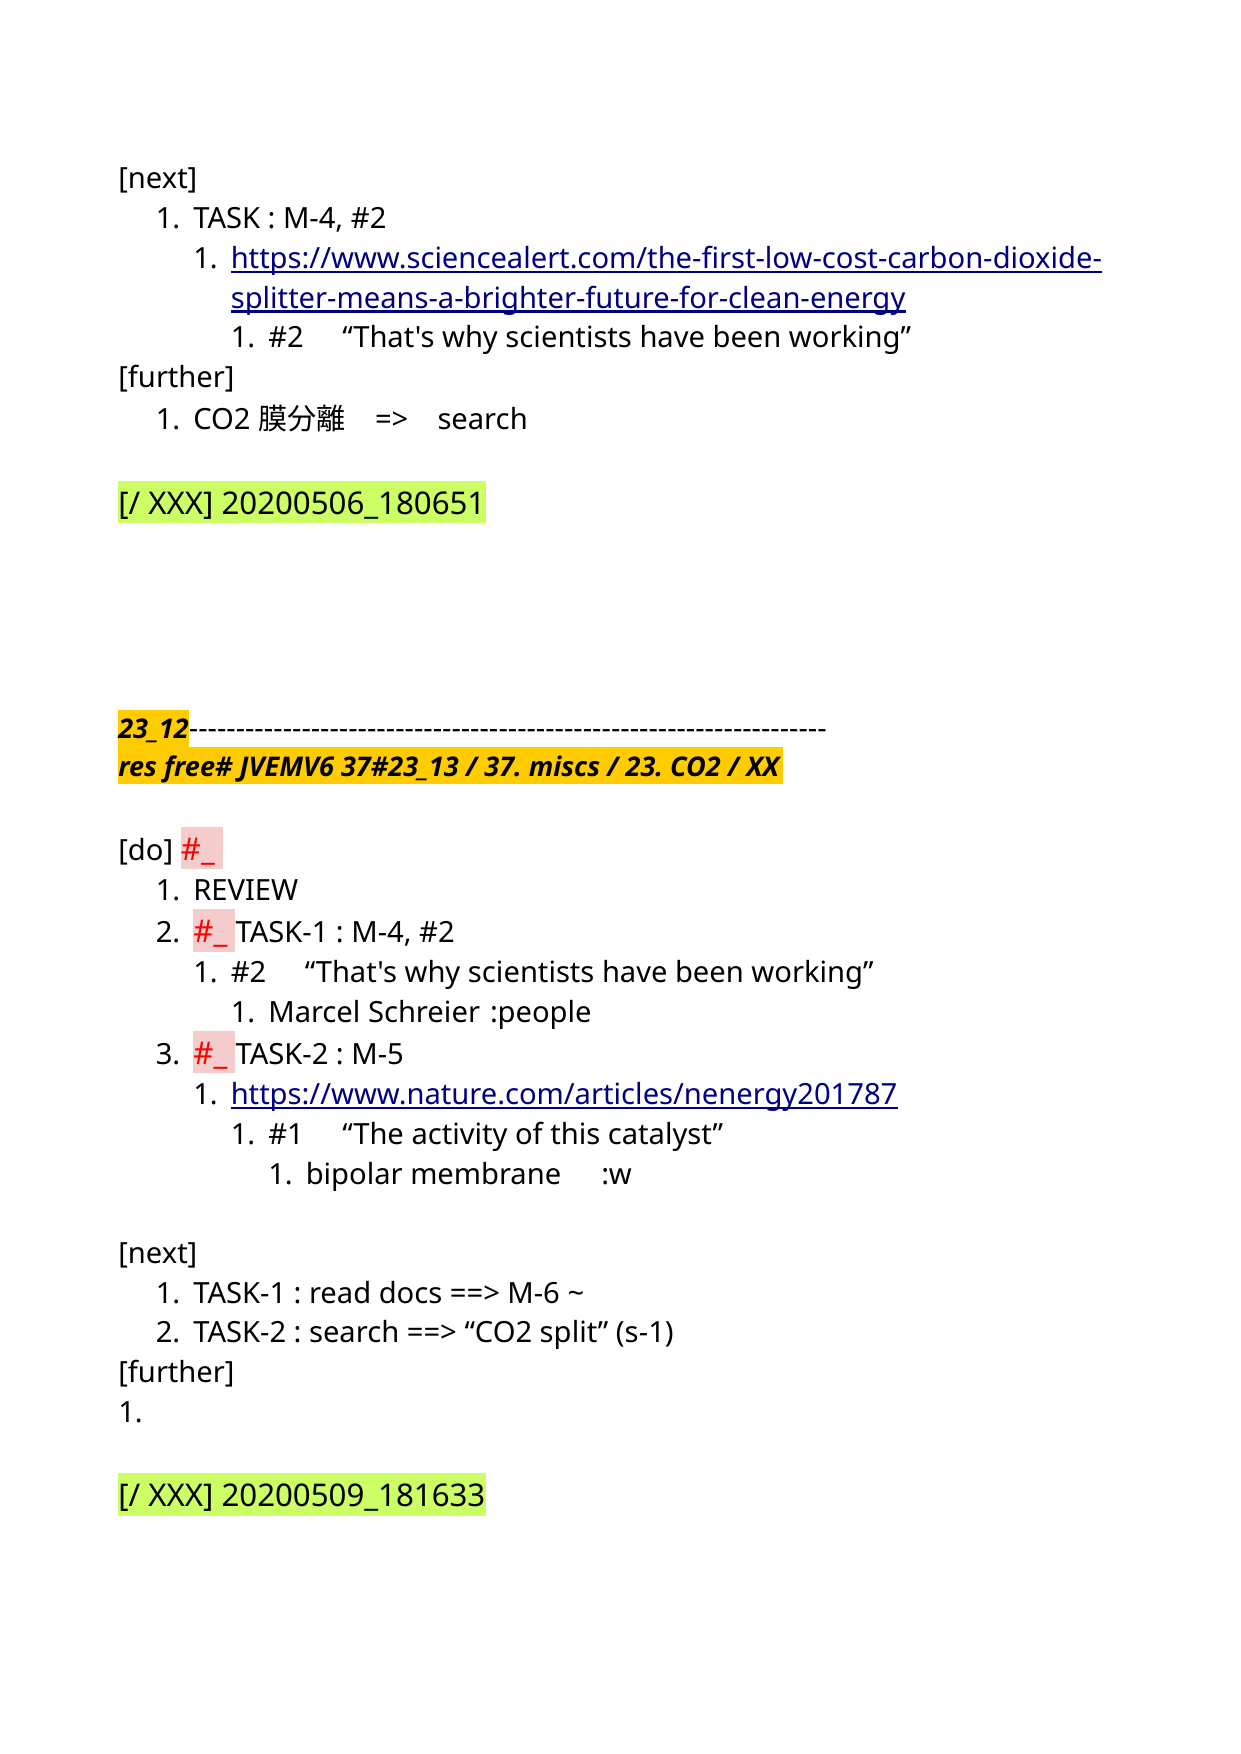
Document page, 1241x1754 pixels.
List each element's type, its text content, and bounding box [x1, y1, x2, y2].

list TASK : M-4, #2 [156, 197, 1122, 237]
list bipolar membrane :w [268, 1153, 1122, 1193]
list TASK-1 : read docs ==> M-6 ~ [156, 1272, 1122, 1312]
list #_ TASK-2 : M-5 [156, 1031, 1122, 1073]
list REVIEW [156, 869, 1122, 909]
list Marcel Schreier :people [231, 991, 1122, 1031]
text [further] [118, 356, 1122, 396]
list #2 “That's why scientists have been working” [193, 952, 1122, 991]
text [next] [118, 158, 1122, 197]
text 23_12-------------------------------------------------------------------- [118, 707, 1122, 747]
text [do] #_ [118, 827, 1122, 869]
list https://www.sciencealert.com/the-first-low-cost-carbon-dioxide-splitter-means-a-brighter-future-for-clean-energy [193, 237, 1122, 317]
list #_ TASK-1 : M-4, #2 [156, 909, 1122, 952]
list TASK-2 : search ==> “CO2 split” (s-1) [156, 1312, 1122, 1351]
list CO2 膜分離 => search [156, 396, 1122, 438]
text [further] [118, 1351, 1122, 1391]
list https://www.nature.com/articles/nenergy201787 [193, 1073, 1122, 1113]
text res free# JVEMV6 37#23_13 / 37. miscs / 23. CO2 / XX [118, 747, 1122, 784]
text [/ XXX] 20200509_181633 [118, 1431, 1122, 1516]
list #2 “That's why scientists have been working” [231, 317, 1122, 356]
text [next] [118, 1232, 1122, 1272]
list #1 “The activity of this catalyst” [231, 1113, 1122, 1153]
text [/ XXX] 20200506_180651 [118, 438, 1122, 523]
